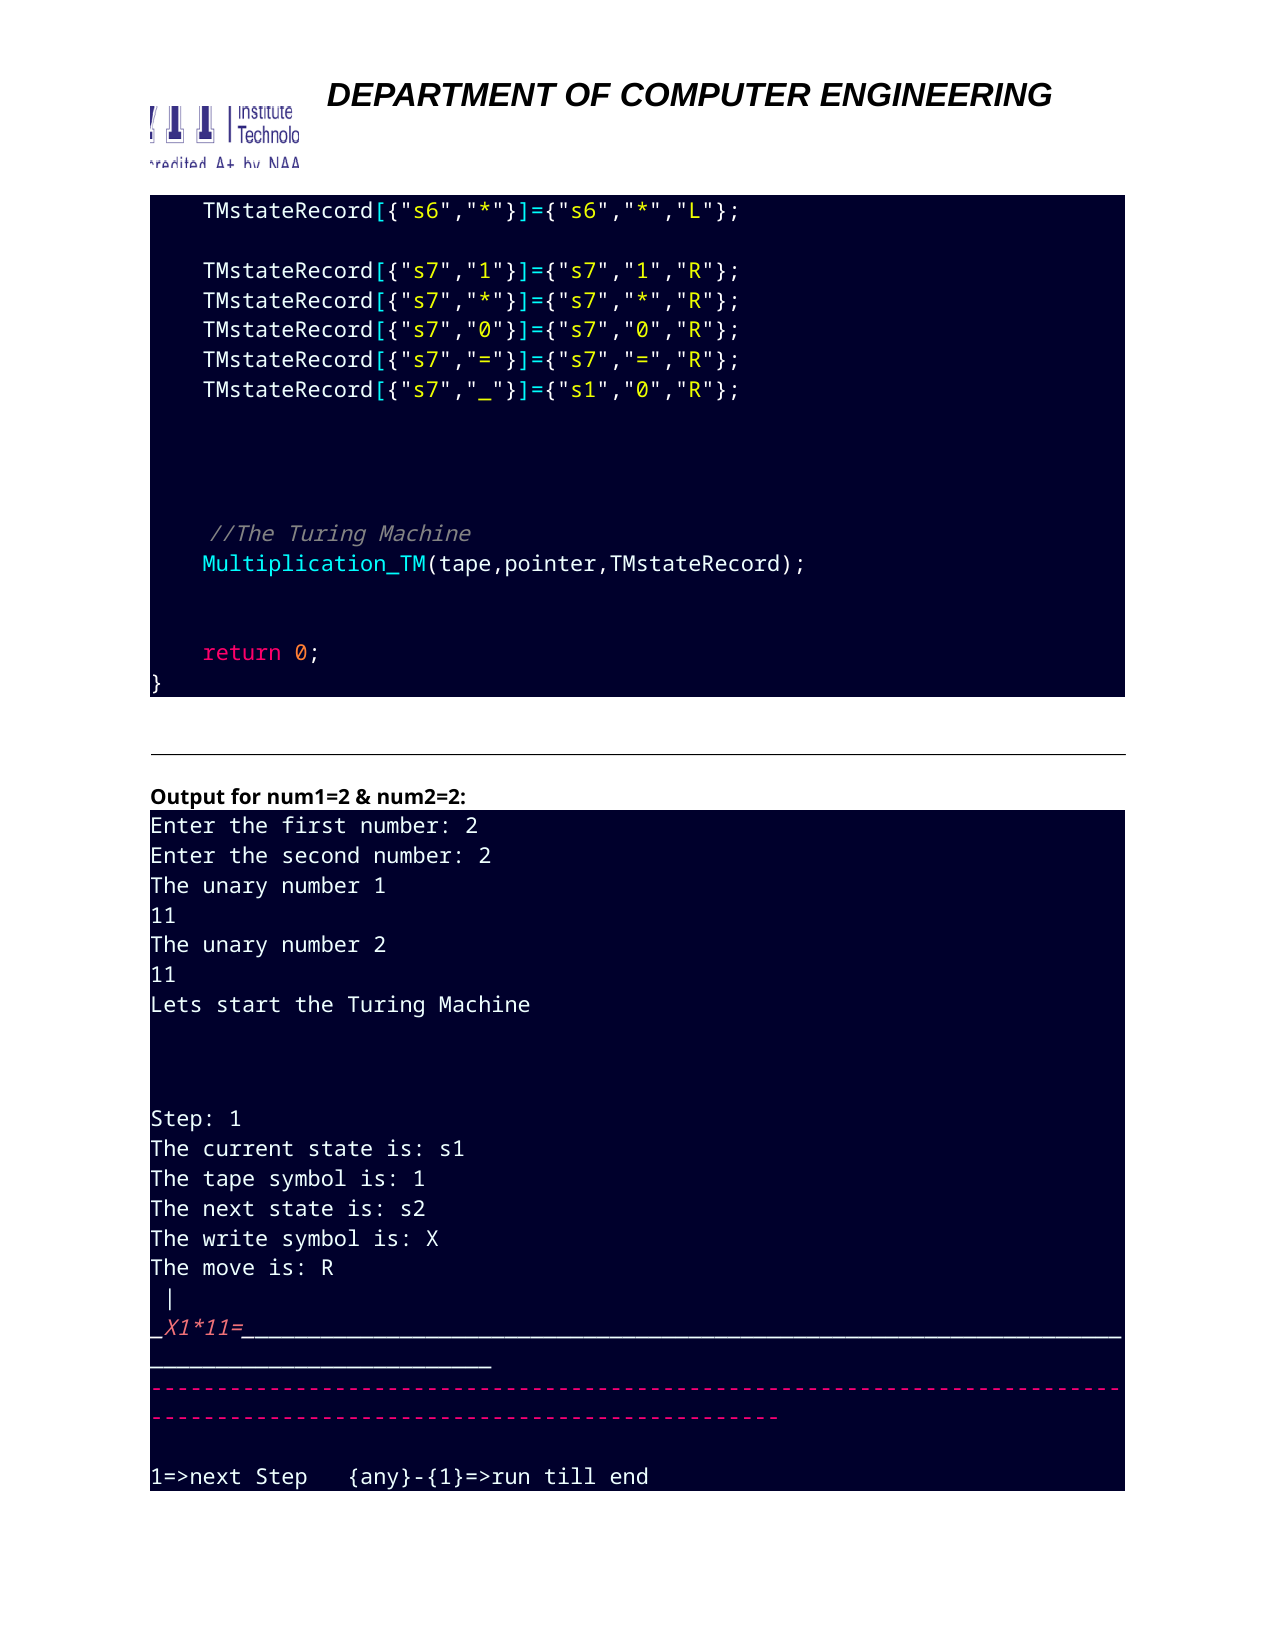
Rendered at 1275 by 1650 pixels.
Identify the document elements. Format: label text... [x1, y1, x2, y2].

text Lets start the Turing Machine [150, 989, 1125, 1019]
text The unary number 1 [150, 870, 1125, 899]
text The tape symbol is: 1 [150, 1163, 1125, 1193]
text 1=>next Step {any}-{1}=>run till end [150, 1461, 1125, 1491]
text Enter the second number: 2 [150, 840, 1125, 870]
text Step: 1 [150, 1103, 1125, 1133]
text | [150, 1282, 1125, 1312]
text return 0; [150, 637, 1125, 667]
text TMstateRecord[{"s7","*"}]={"s7","*","R"}; [150, 284, 1125, 314]
text The move is: R [150, 1252, 1125, 1282]
text TMstateRecord[{"s7","0"}]={"s7","0","R"}; [150, 314, 1125, 344]
text Multiplication_TM(tape,pointer,TMstateRecord); [150, 548, 1125, 578]
text Enter the first number: 2 [150, 810, 1125, 840]
text TMstateRecord[{"s7","1"}]={"s7","1","R"}; [150, 255, 1125, 284]
text _X1*11=_____________________________________________________________________________________________ [150, 1312, 1125, 1371]
text Output for num1=2 & num2=2: [150, 782, 1125, 810]
text The current state is: s1 [150, 1133, 1125, 1163]
text TMstateRecord[{"s7","="}]={"s7","=","R"}; [150, 344, 1125, 374]
text //The Turing Machine [150, 518, 1125, 548]
text The next state is: s2 [150, 1193, 1125, 1222]
text } [150, 667, 1125, 697]
text 11 [150, 959, 1125, 989]
text TMstateRecord[{"s6","*"}]={"s6","*","L"}; [150, 195, 1125, 225]
text 11 [150, 899, 1125, 929]
text The write symbol is: X [150, 1222, 1125, 1252]
text The unary number 2 [150, 929, 1125, 959]
text -------------------------------------------------------------------------------------------------------------------------- [150, 1371, 1125, 1431]
text TMstateRecord[{"s7","_"}]={"s1","0","R"}; [150, 374, 1125, 404]
